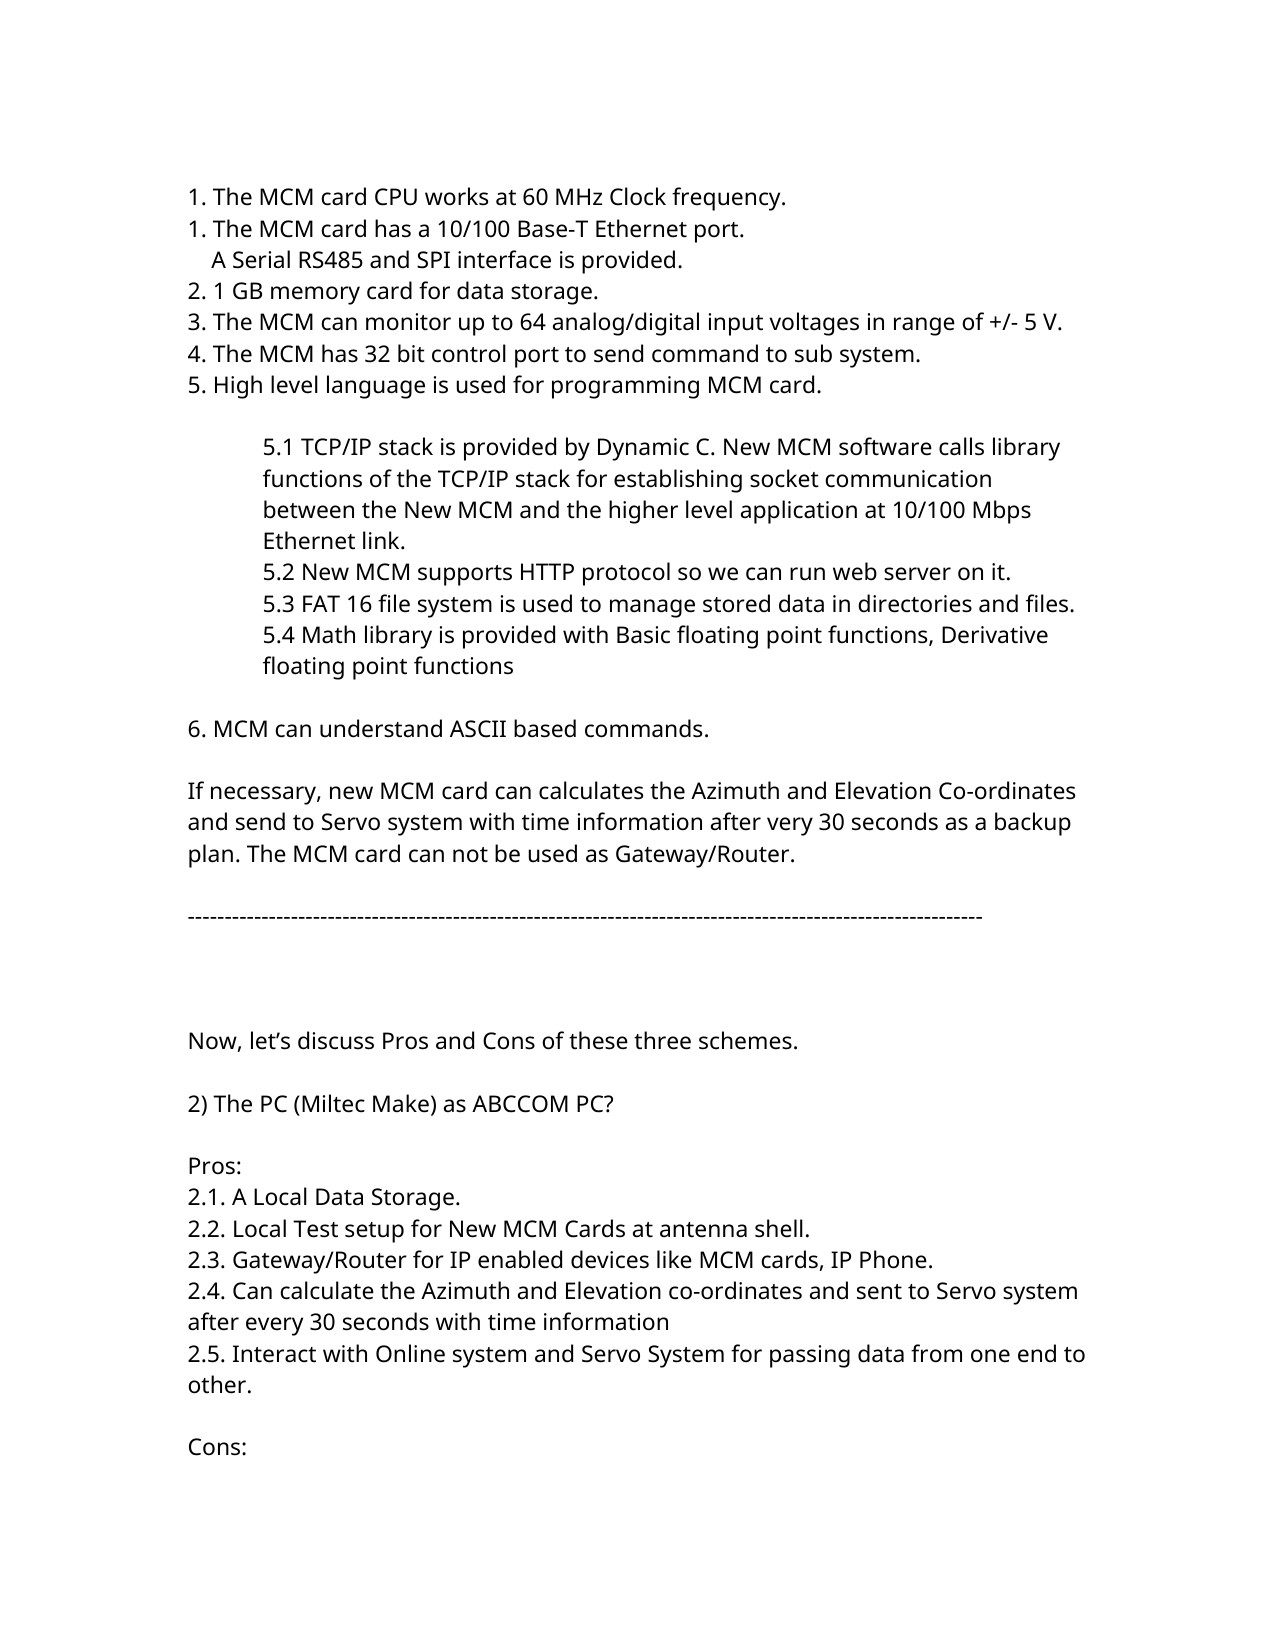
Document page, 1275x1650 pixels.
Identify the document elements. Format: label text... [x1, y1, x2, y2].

text 2.2. Local Test setup for New MCM Cards at antenna shell. [187, 1212, 1087, 1244]
text 2) The PC (Miltec Make) as ABCCOM PC? [187, 1087, 1087, 1119]
text 3. The MCM can monitor up to 64 analog/digital input voltages in range of +/- 5 V. [187, 306, 1087, 337]
text 2.4. Can calculate the Azimuth and Elevation co-ordinates and sent to Servo system after every 30 seconds with time information [187, 1275, 1087, 1337]
text 4. The MCM has 32 bit control port to send command to sub system. [187, 337, 1087, 369]
text 6. MCM can understand ASCII based commands. [187, 712, 1087, 744]
text 2.3. Gateway/Router for IP enabled devices like MCM cards, IP Phone. [187, 1244, 1087, 1275]
text 1. The MCM card has a 10/100 Base-T Ethernet port. [187, 212, 1087, 244]
text 2.5. Interact with Online system and Servo System for passing data from one end to other. [187, 1337, 1087, 1400]
text 5.1 TCP/IP stack is provided by Dynamic C. New MCM software calls library functions of the TCP/IP stack for establishing socket communication between the New MCM and the higher level application at 10/100 Mbps Ethernet link. [187, 431, 1087, 556]
text 5. High level language is used for programming MCM card. [187, 369, 1087, 400]
text ------------------------------------------------------------------------------------------------------------ [187, 900, 1087, 931]
text Cons: [187, 1431, 1087, 1462]
text 5.4 Math library is provided with Basic floating point functions, Derivative floating point functions [262, 619, 1087, 681]
text 5.3 FAT 16 file system is used to manage stored data in directories and files. [187, 587, 1087, 619]
text Now, let’s discuss Pros and Cons of these three schemes. [187, 1025, 1087, 1056]
text 1. The MCM card CPU works at 60 MHz Clock frequency. [187, 181, 1087, 212]
text If necessary, new MCM card can calculates the Azimuth and Elevation Co-ordinates and send to Servo system with time information after very 30 seconds as a backup plan. The MCM card can not be used as Gateway/Router. [187, 775, 1087, 869]
text Pros: [187, 1150, 1087, 1181]
text 5.2 New MCM supports HTTP protocol so we can run web server on it. [187, 556, 1087, 587]
text 2.1. A Local Data Storage. [187, 1181, 1087, 1212]
text A Serial RS485 and SPI interface is provided. [187, 244, 1087, 275]
text 2. 1 GB memory card for data storage. [187, 275, 1087, 306]
